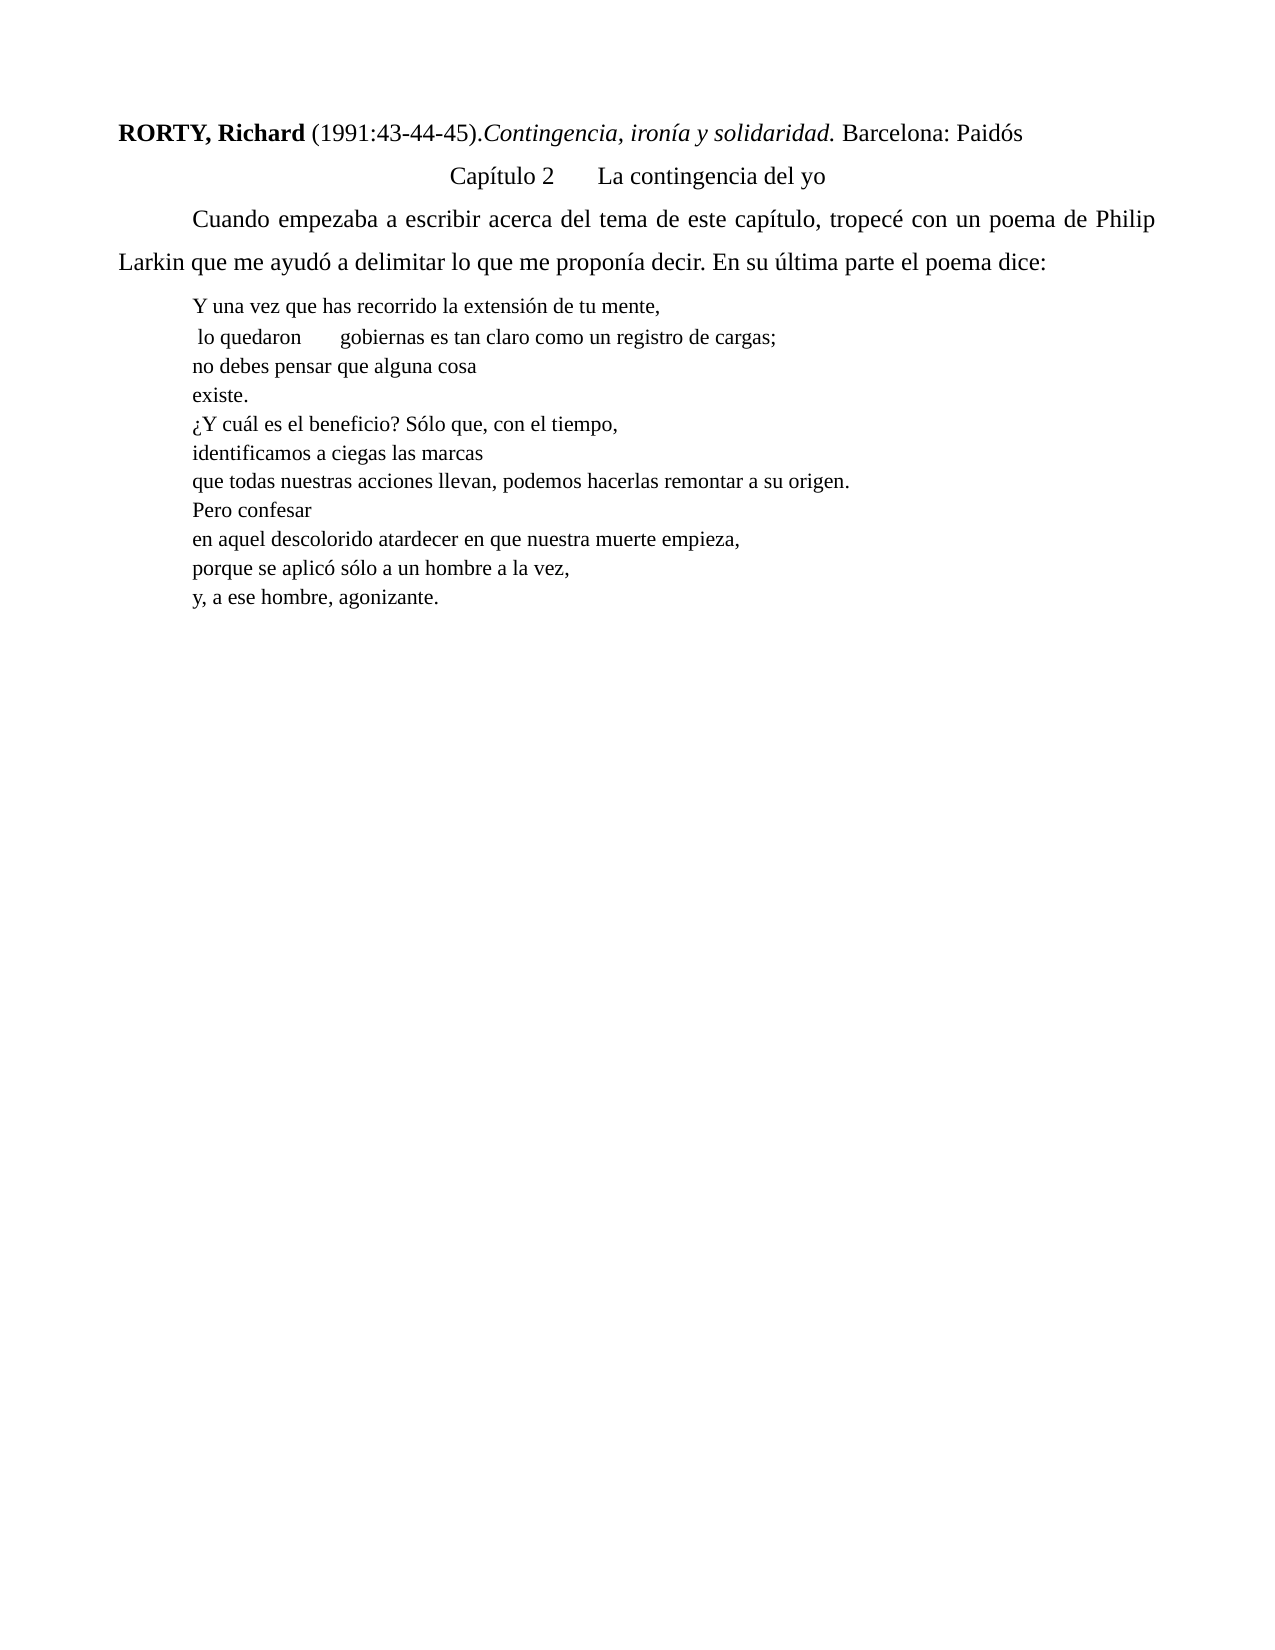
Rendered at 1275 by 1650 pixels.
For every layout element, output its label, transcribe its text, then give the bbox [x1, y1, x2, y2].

text RORTY, Richard (1991:43-44-45).Contingencia, ironía y solidaridad. Barcelona: Paidós [118, 118, 1157, 147]
text Cuando empezaba a escribir acerca del tema de este capítulo, tropecé con un poema de Philip Larkin que me ayudó a delimitar lo que me proponía decir. En su última parte el poema dice: [118, 204, 1157, 276]
text no debes pensar que alguna cosa [118, 353, 1157, 378]
text y, a ese hombre, agonizante. [118, 584, 1157, 609]
text existe. [118, 382, 1157, 407]
text en aquel descolorido atardecer en que nuestra muerte empieza, [118, 526, 1157, 552]
text que todas nuestras acciones llevan, podemos hacerlas remontar a su origen. [118, 468, 1157, 494]
text Pero confesar [118, 497, 1157, 523]
text lo quedaron gobiernas es tan claro como un registro de cargas; [118, 324, 1157, 349]
text Capítulo 2 La contingencia del yo [118, 161, 1157, 190]
text ¿Y cuál es el beneficio? Sólo que, con el tiempo, [118, 411, 1157, 436]
text Y una vez que has recorrido la extensión de tu mente, [118, 291, 1157, 319]
text identificamos a ciegas las marcas [118, 439, 1157, 465]
text porque se aplicó sólo a un hombre a la vez, [118, 555, 1157, 581]
